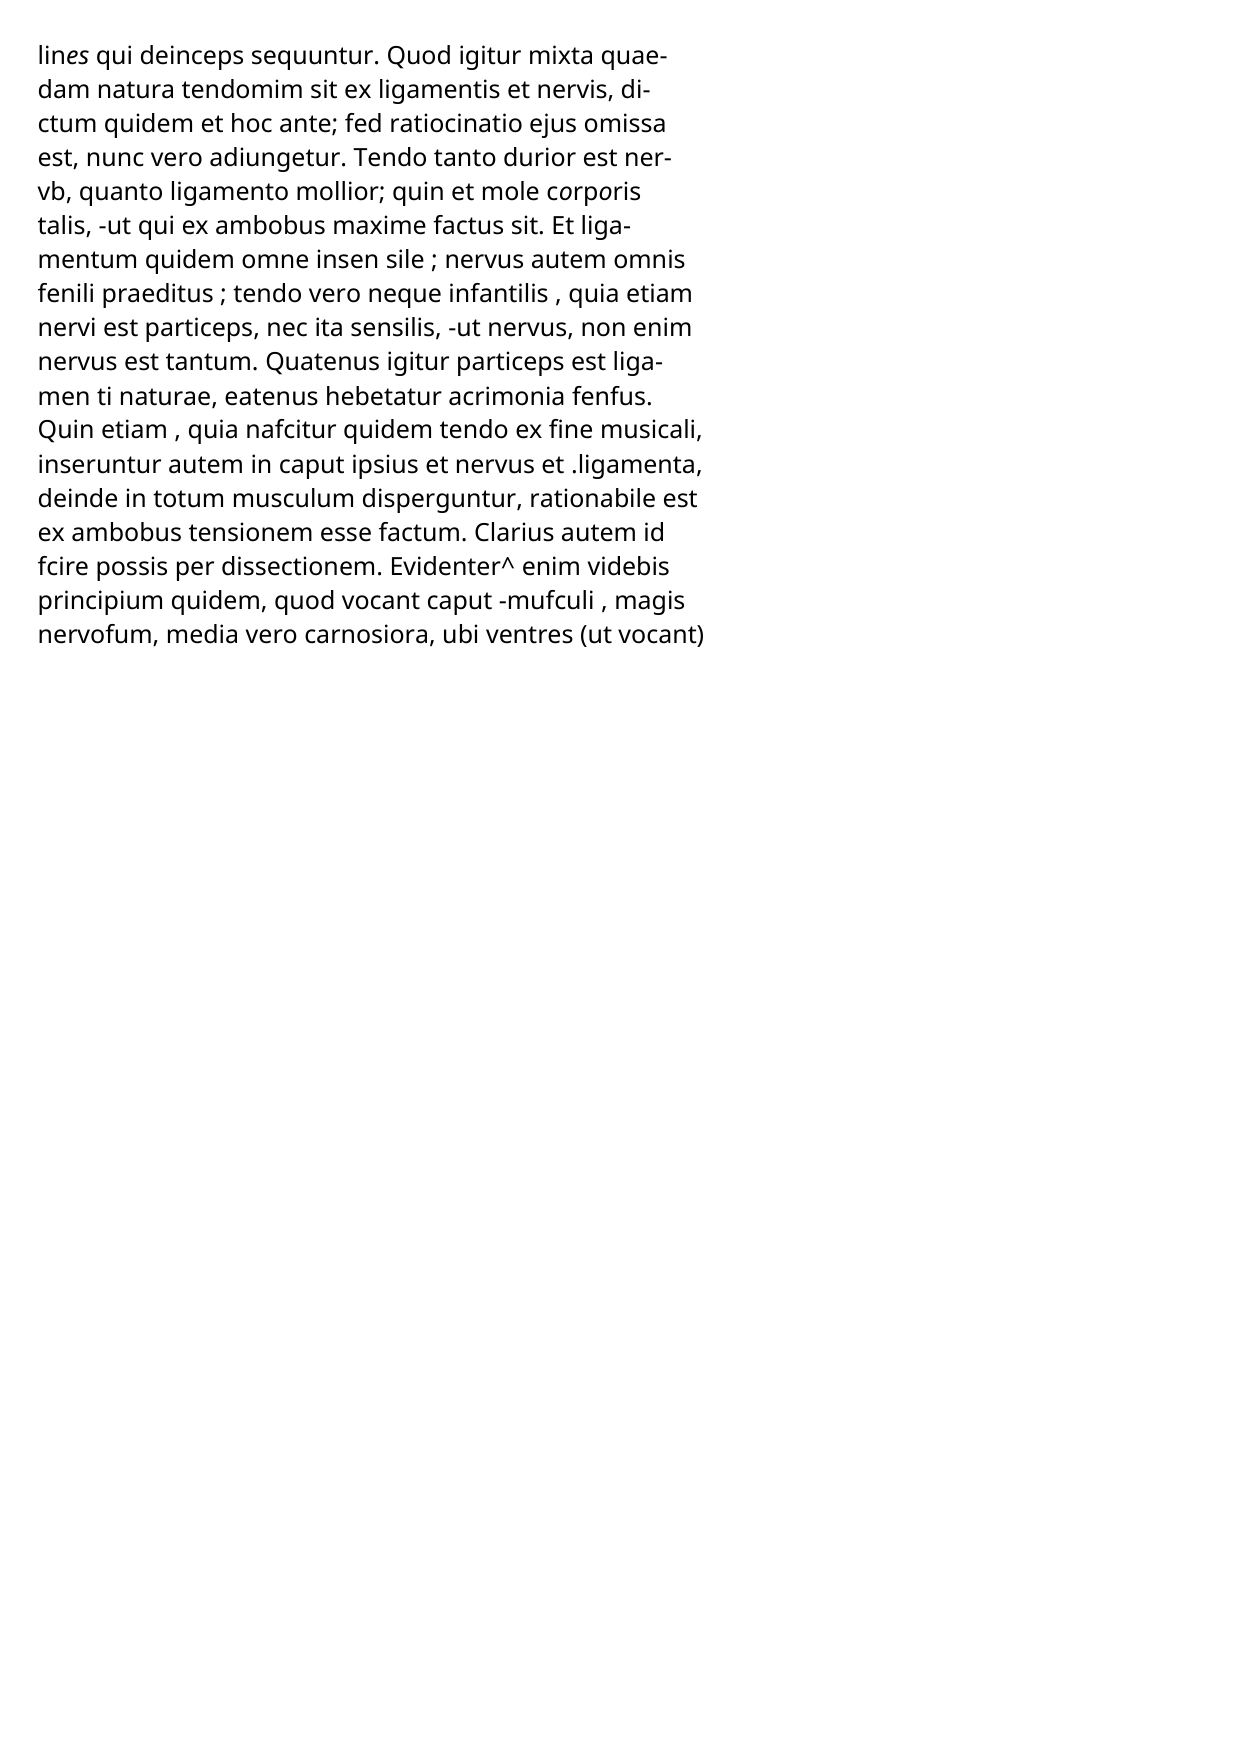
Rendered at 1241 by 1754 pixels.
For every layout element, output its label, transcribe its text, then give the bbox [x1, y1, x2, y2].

text lines qui deinceps sequuntur. Quod igitur mixta quae- dam natura tendomim sit ex ligamentis et nervis, di- ctum quidem et hoc ante; fed ratiocinatio ejus omissa est, nunc vero adiungetur. Tendo tanto durior est ner- vb, quanto ligamento mollior; quin et mole corporis talis, -ut qui ex ambobus maxime factus sit. Et liga- mentum quidem omne insen sile ; nervus autem omnis fenili praeditus ; tendo vero neque infantilis , quia etiam nervi est particeps, nec ita sensilis, -ut nervus, non enim nervus est tantum. Quatenus igitur particeps est liga- men ti naturae, eatenus hebetatur acrimonia fenfus. Quin etiam , quia nafcitur quidem tendo ex fine musicali, inseruntur autem in caput ipsius et nervus et .ligamenta, deinde in totum musculum disperguntur, rationabile est ex ambobus tensionem esse factum. Clarius autem id fcire possis per dissectionem. Evidenter^ enim videbis principium quidem, quod vocant caput -mufculi , magis nervofum, media vero carnosiora, ubi ventres (ut vocant) [37, 37, 1203, 651]
